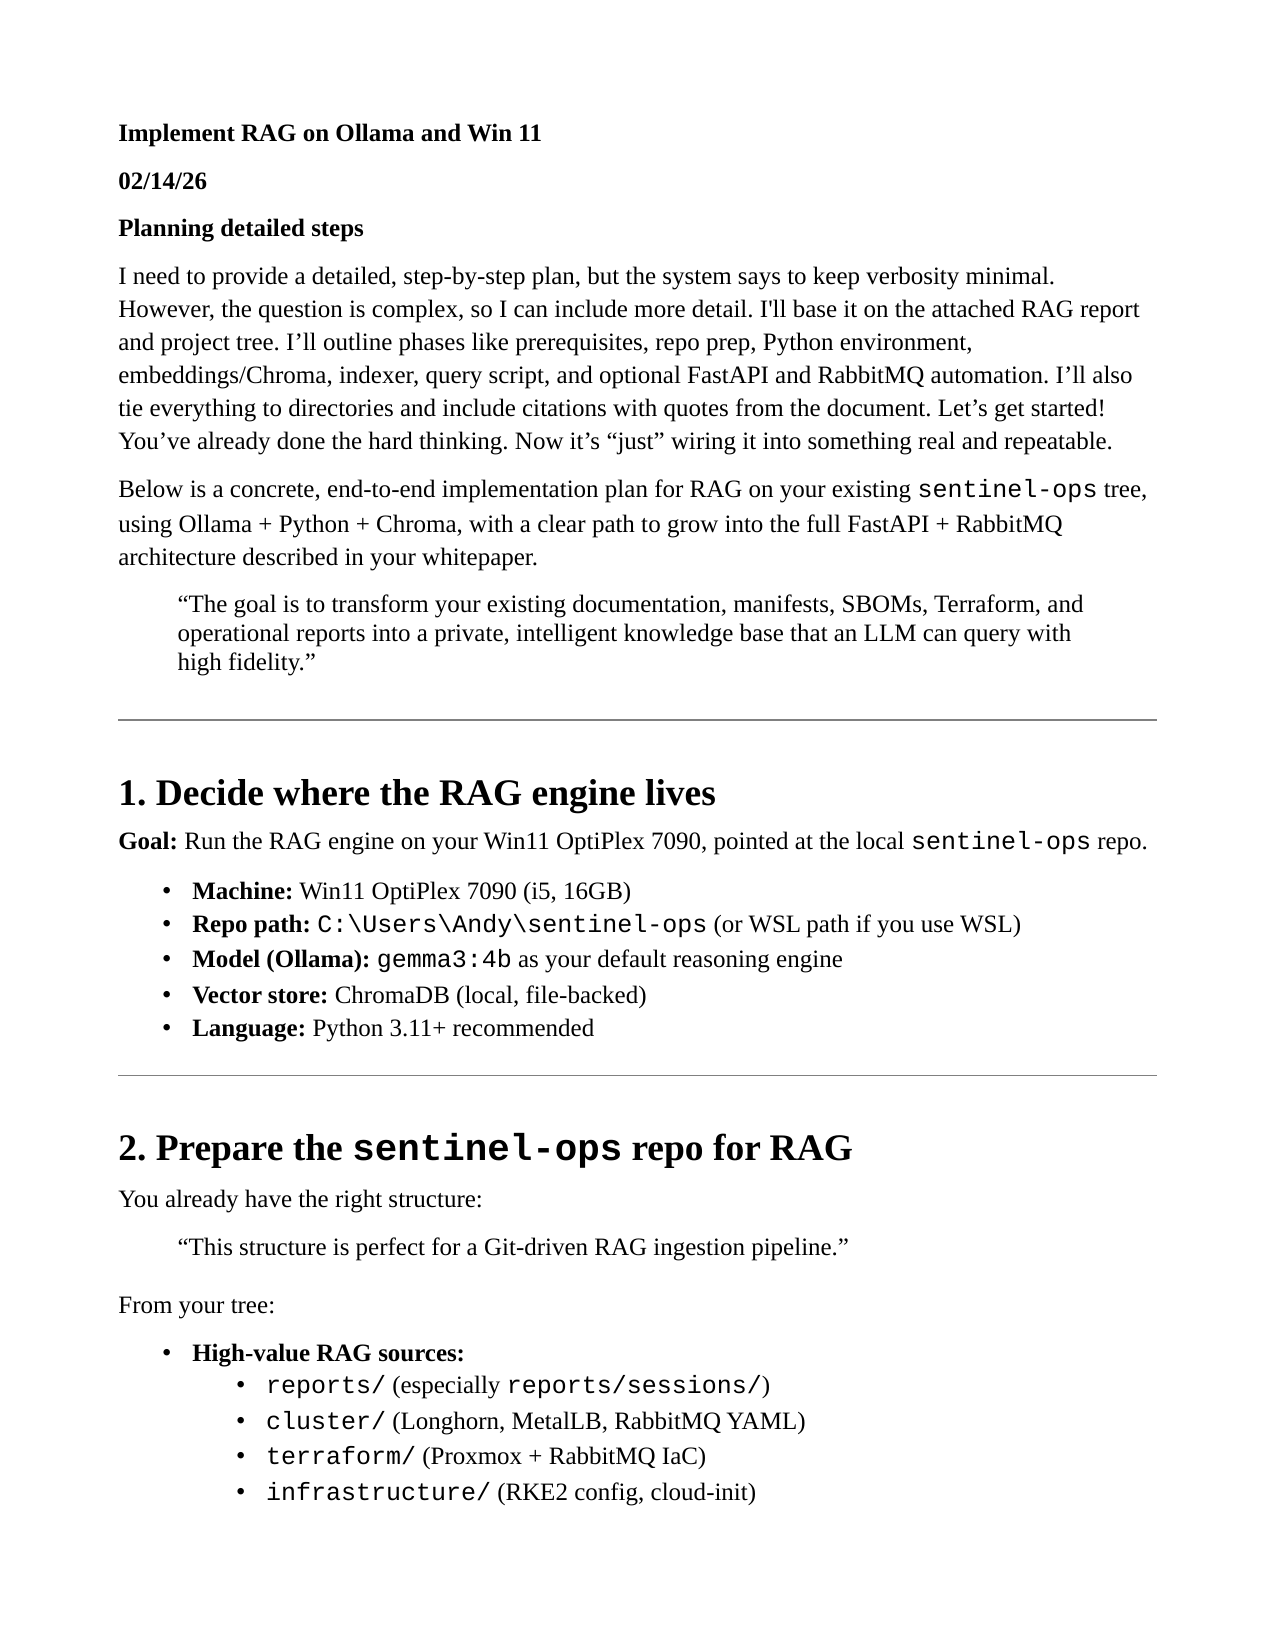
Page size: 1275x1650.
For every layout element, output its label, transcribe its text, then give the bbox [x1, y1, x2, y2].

text You already have the right structure: [118, 1184, 1157, 1213]
list Machine: Win11 OptiPlex 7090 (i5, 16GB) [162, 876, 1157, 904]
text 02/14/26 [118, 166, 1157, 194]
text From your tree: [118, 1290, 1157, 1319]
list terraform/ (Proxmox + RabbitMQ IaC) [236, 1441, 1157, 1472]
text “This structure is perfect for a Git-driven RAG ingestion pipeline.” [177, 1232, 1098, 1261]
list High‑value RAG sources: [162, 1338, 1157, 1366]
list Language: Python 3.11+ recommended [162, 1013, 1157, 1041]
list reports/ (especially reports/sessions/) [236, 1371, 1157, 1401]
text Implement RAG on Ollama and Win 11 [118, 118, 1157, 147]
text Planning detailed steps [118, 213, 1157, 242]
text I need to provide a detailed, step-by-step plan, but the system says to keep verbosity minimal. However, the question is complex, so I can include more detail. I'll base it on the attached RAG report and project tree. I’ll outline phases like prerequisites, repo prep, Python environment, embeddings/Chroma, indexer, query script, and optional FastAPI and RabbitMQ automation. I’ll also tie everything to directories and include citations with quotes from the document. Let’s get started! You’ve already done the hard thinking. Now it’s “just” wiring it into something real and repeatable. [118, 261, 1157, 455]
subtitle 2. Prepare the sentinel-ops repo for RAG [118, 1125, 1157, 1172]
list Repo path: C:\Users\Andy\sentinel-ops (or WSL path if you use WSL) [162, 909, 1157, 940]
text Below is a concrete, end‑to‑end implementation plan for RAG on your existing sentinel-ops tree, using Ollama + Python + Chroma, with a clear path to grow into the full FastAPI + RabbitMQ architecture described in your whitepaper. [118, 474, 1157, 571]
list cluster/ (Longhorn, MetalLB, RabbitMQ YAML) [236, 1406, 1157, 1437]
subtitle 1. Decide where the RAG engine lives [118, 770, 1157, 813]
text “The goal is to transform your existing documentation, manifests, SBOMs, Terraform, and operational reports into a private, intelligent knowledge base that an LLM can query with high fidelity.” [177, 589, 1098, 676]
list infrastructure/ (RKE2 config, cloud‑init) [236, 1477, 1157, 1508]
list Model (Ollama): gemma3:4b as your default reasoning engine [162, 944, 1157, 975]
list Vector store: ChromaDB (local, file‑backed) [162, 980, 1157, 1008]
text Goal: Run the RAG engine on your Win11 OptiPlex 7090, pointed at the local sentinel-ops repo. [118, 826, 1157, 857]
